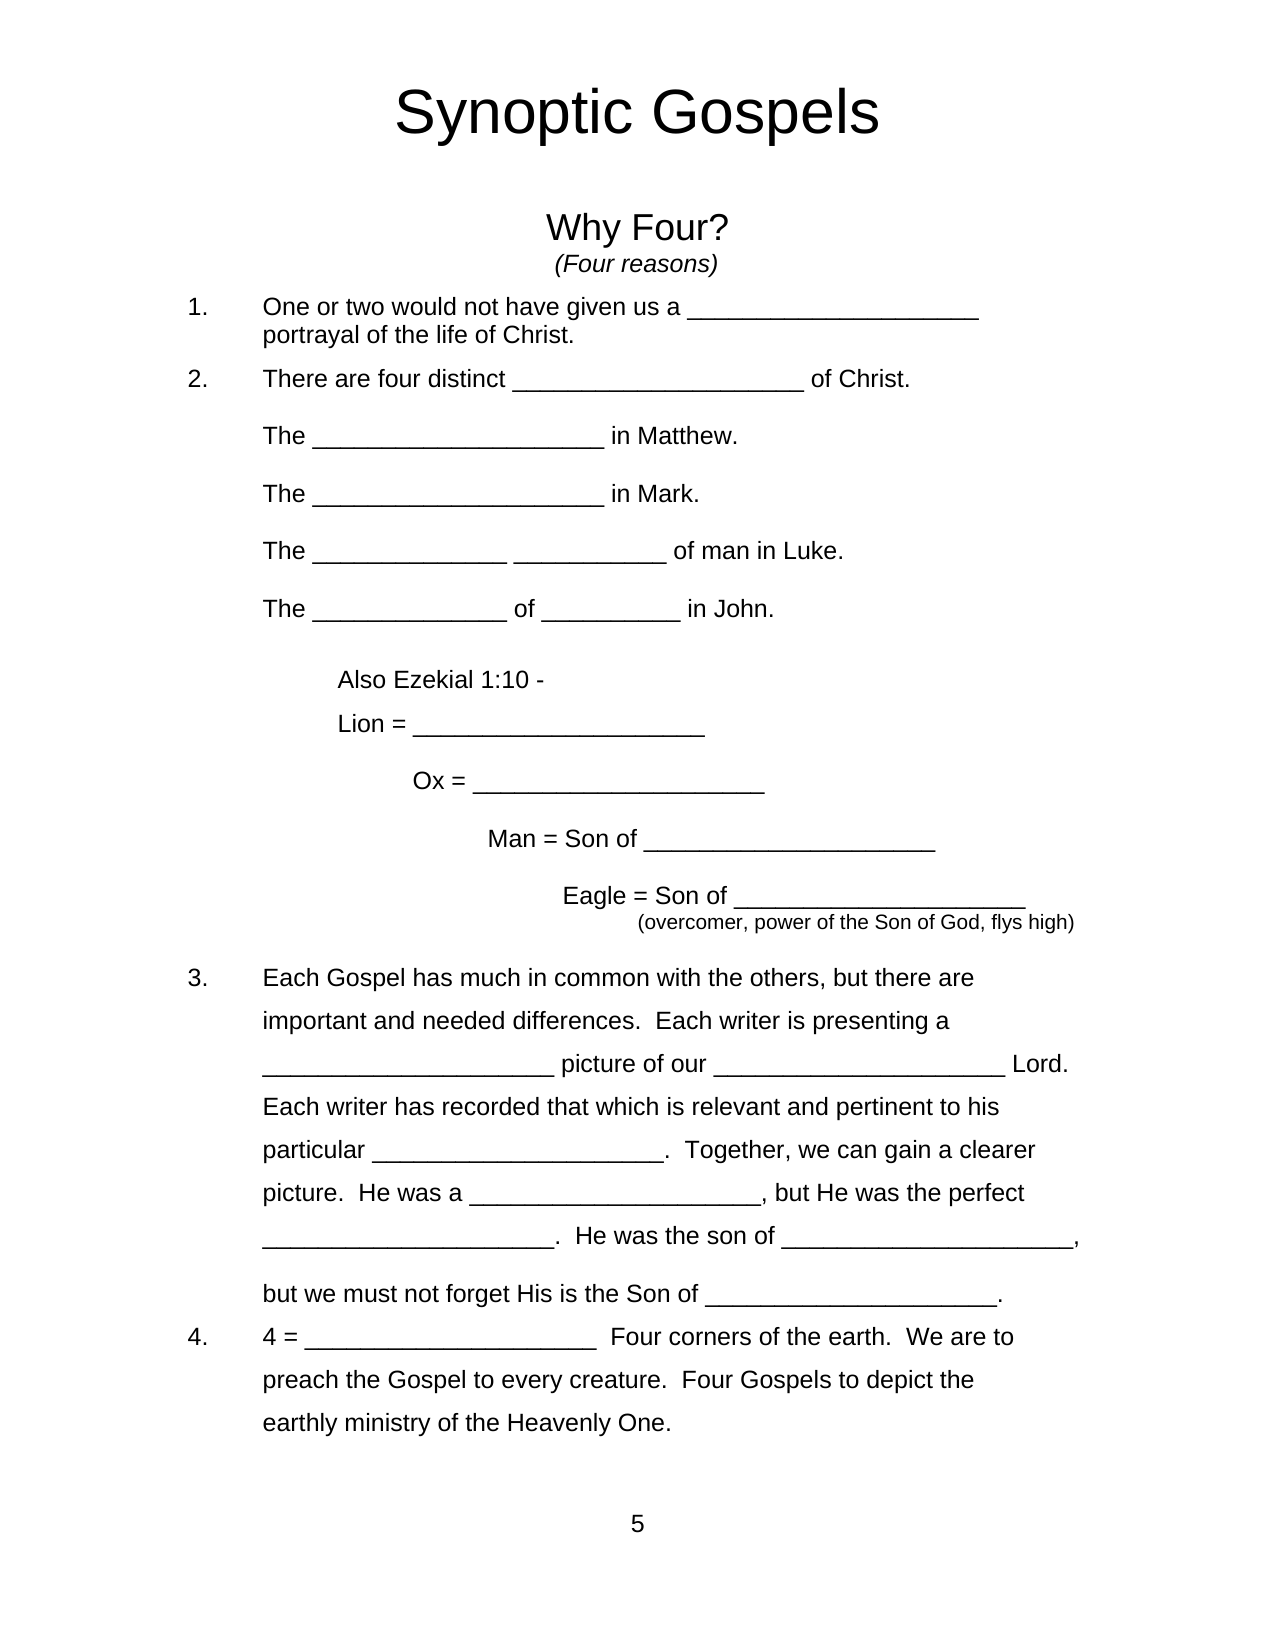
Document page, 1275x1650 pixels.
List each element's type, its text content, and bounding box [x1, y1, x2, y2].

text Lion = _____________________ [187, 709, 1087, 737]
text Ox = _____________________ [187, 766, 1087, 795]
text The _____________________ in Matthew. [187, 421, 1087, 450]
text particular _____________________. Together, we can gain a clearer [187, 1135, 1087, 1164]
text earthly ministry of the Heavenly One. [187, 1408, 1087, 1437]
text The _____________________ in Mark. [187, 479, 1087, 507]
text picture. He was a _____________________, but He was the perfect [187, 1178, 1087, 1207]
text _____________________. He was the son of _____________________, [187, 1221, 1087, 1250]
text 1. One or two would not have given us a _____________________ portrayal of the life of Christ. [187, 292, 1087, 349]
text Each writer has recorded that which is relevant and pertinent to his [187, 1092, 1087, 1121]
text (overcomer, power of the Son of God, flys high) [187, 910, 1087, 934]
text important and needed differences. Each writer is presenting a [187, 1006, 1087, 1034]
text (Four reasons) [187, 249, 1087, 277]
text Eagle = Son of _____________________ [187, 881, 1087, 910]
text but we must not forget His is the Son of _____________________. [187, 1279, 1087, 1308]
text _____________________ picture of our _____________________ Lord. [187, 1049, 1087, 1078]
text 2. There are four distinct _____________________ of Christ. [187, 364, 1087, 392]
text Also Ezekial 1:10 - [187, 666, 1087, 694]
text 4. 4 = _____________________ Four corners of the earth. We are to [187, 1322, 1087, 1351]
text 3. Each Gospel has much in common with the others, but there are [187, 963, 1087, 991]
text Why Four? [187, 206, 1087, 249]
text Man = Son of _____________________ [187, 824, 1087, 852]
text The ______________ of __________ in John. [187, 594, 1087, 622]
text preach the Gospel to every creature. Four Gospels to depict the [187, 1365, 1087, 1394]
text The ______________ ___________ of man in Luke. [187, 536, 1087, 565]
